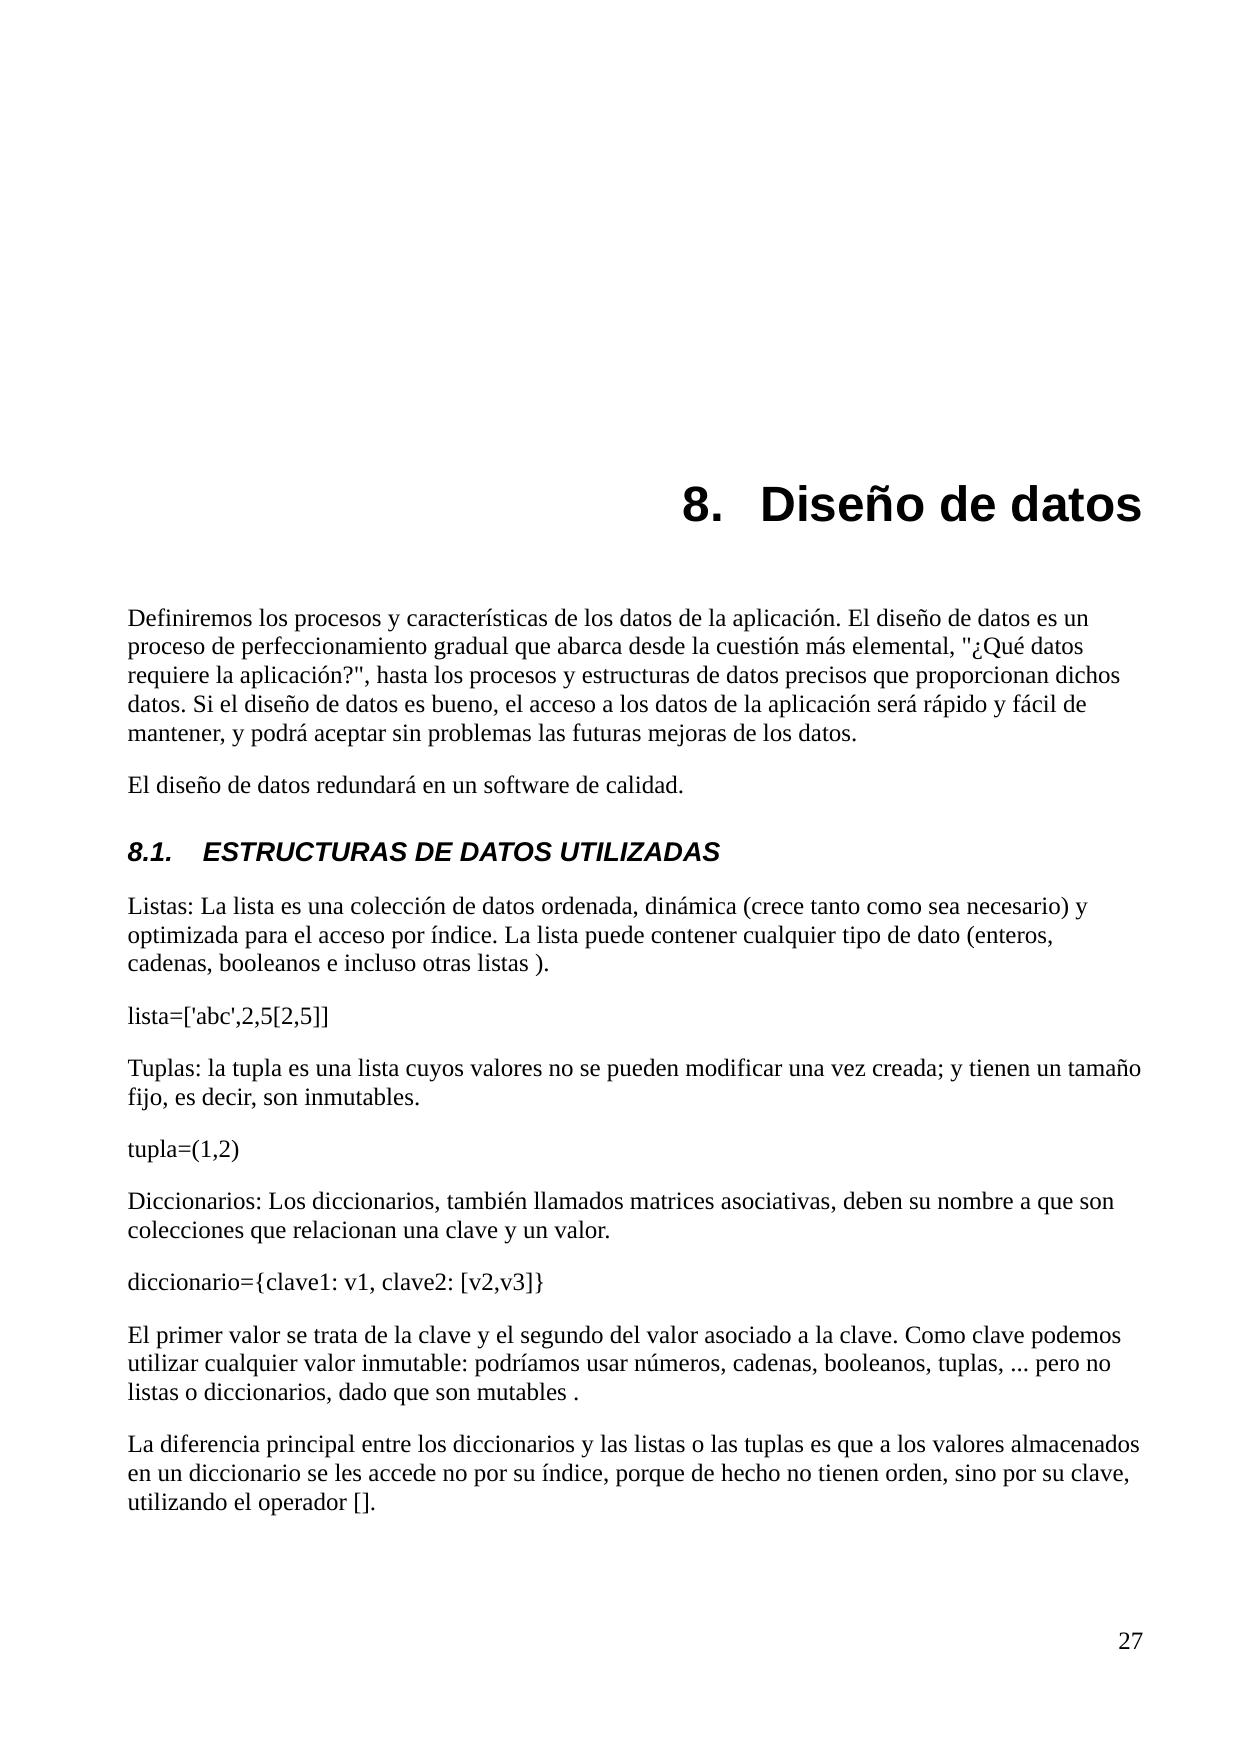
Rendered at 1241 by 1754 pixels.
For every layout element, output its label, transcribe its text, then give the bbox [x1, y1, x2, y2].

subtitle ESTRUCTURAS DE DATOS UTILIZADAS [127, 836, 1143, 867]
text diccionario={clave1: v1, clave2: [v2,v3]} [127, 1267, 1143, 1296]
text El diseño de datos redundará en un software de calidad. [127, 770, 1143, 799]
text tupla=(1,2) [127, 1134, 1143, 1163]
text El primer valor se trata de la clave y el segundo del valor asociado a la clave. Como clave podemos utilizar cualquier valor inmutable: podríamos usar números, cadenas, booleanos, tuplas, ... pero no listas o diccionarios, dado que son mutables . [127, 1320, 1143, 1406]
text Diccionarios: Los diccionarios, también llamados matrices asociativas, deben su nombre a que son colecciones que relacionan una clave y un valor. [127, 1186, 1143, 1244]
subtitle Diseño de datos [127, 475, 1143, 532]
text Definiremos los procesos y características de los datos de la aplicación. El diseño de datos es un proceso de perfeccionamiento gradual que abarca desde la cuestión más elemental, "¿Qué datos requiere la aplicación?", hasta los procesos y estructuras de datos precisos que proporcionan dichos datos. Si el diseño de datos es bueno, el acceso a los datos de la aplicación será rápido y fácil de mantener, y podrá aceptar sin problemas las futuras mejoras de los datos. [127, 603, 1143, 746]
text Listas: La lista es una colección de datos ordenada, dinámica (crece tanto como sea necesario) y optimizada para el acceso por índice. La lista puede contener cualquier tipo de dato (enteros, cadenas, booleanos e incluso otras listas ). [127, 891, 1143, 977]
text La diferencia principal entre los diccionarios y las listas o las tuplas es que a los valores almacenados en un diccionario se les accede no por su índice, porque de hecho no tienen orden, sino por su clave, utilizando el operador []. [127, 1429, 1143, 1516]
text lista=['abc',2,5[2,5]] [127, 1001, 1143, 1029]
text Tuplas: la tupla es una lista cuyos valores no se pueden modificar una vez creada; y tienen un tamaño fijo, es decir, son inmutables. [127, 1053, 1143, 1111]
